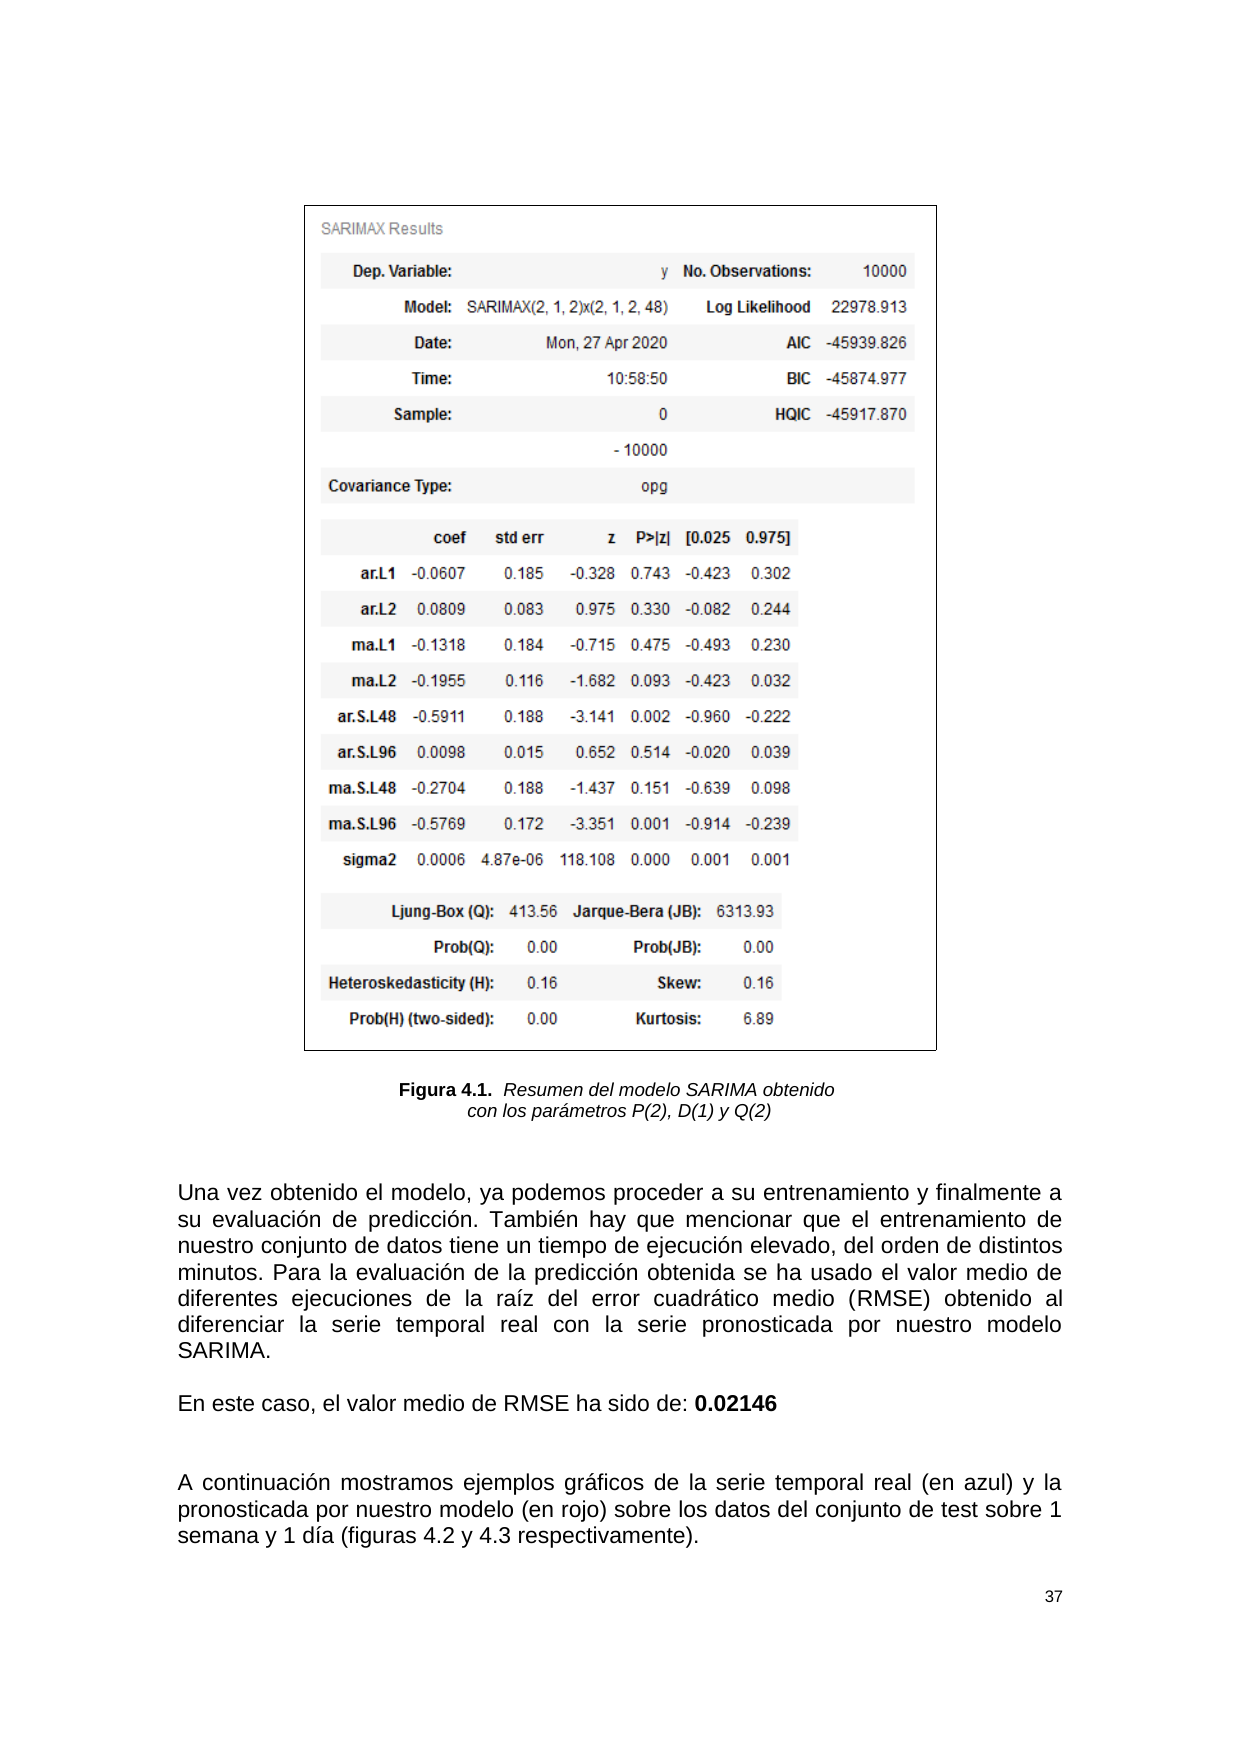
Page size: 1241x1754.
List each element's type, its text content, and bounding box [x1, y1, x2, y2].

picture [307, 208, 934, 1047]
text En este caso, el valor medio de RMSE ha sido de: 0.02146 [177, 1390, 1063, 1417]
text Una vez obtenido el modelo, ya podemos proceder a su entrenamiento y finalmente a su evaluación de predicción. También hay que mencionar que el entrenamiento de nuestro conjunto de datos tiene un tiempo de ejecución elevado, del orden de distintos minutos. Para la evaluación de la predicción obtenida se ha usado el valor medio de diferentes ejecuciones de la raíz del error cuadrático medio (RMSE) obtenido al diferenciar la serie temporal real con la serie pronosticada por nuestro modelo SARIMA. [177, 1179, 1063, 1364]
text Figura 4.1. Resumen del modelo SARIMA obtenido con los parámetros P(2), D(1) y Q(2) [177, 1079, 1063, 1122]
text A continuación mostramos ejemplos gráficos de la serie temporal real (en azul) y la pronosticada por nuestro modelo (en rojo) sobre los datos del conjunto de test sobre 1 semana y 1 día (figuras 4.2 y 4.3 respectivamente). [177, 1469, 1063, 1548]
